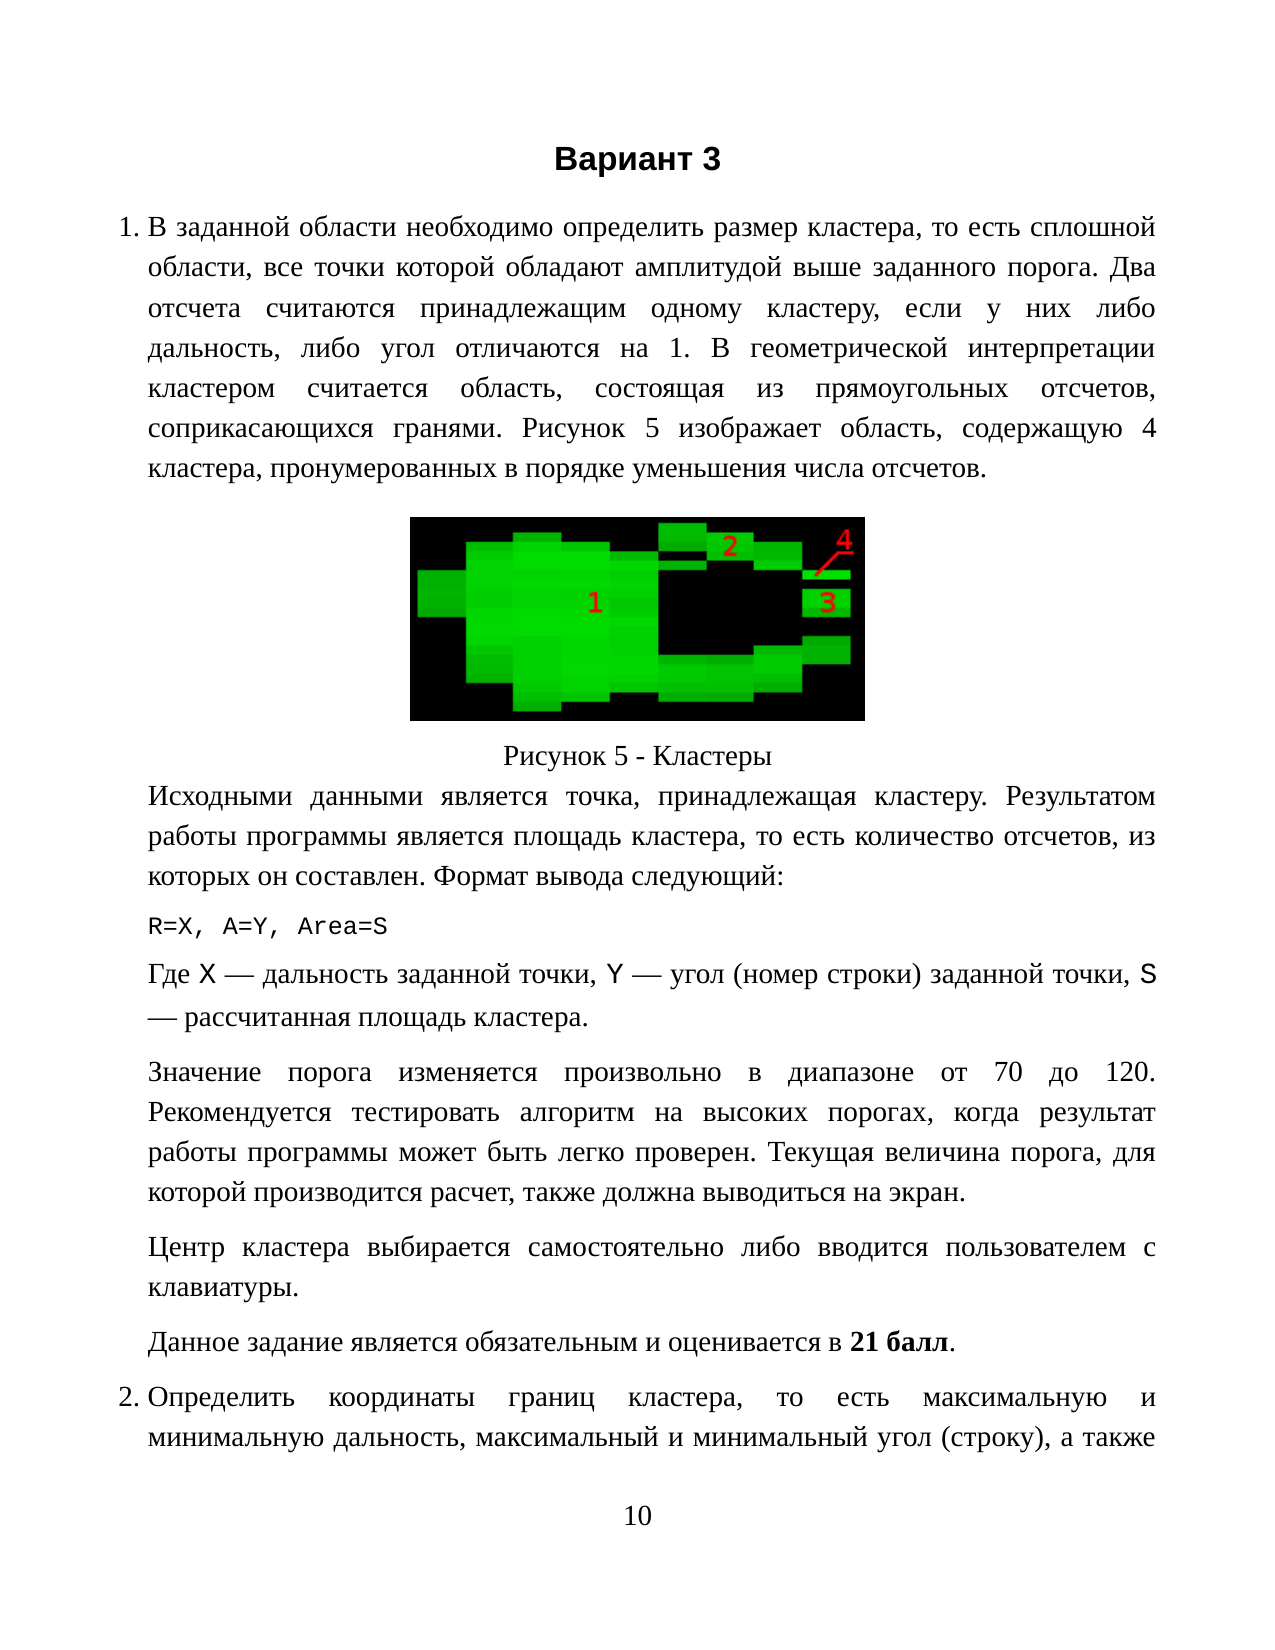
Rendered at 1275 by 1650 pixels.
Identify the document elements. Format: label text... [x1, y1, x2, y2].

list Рисунок 5 - Кластеры [410, 721, 865, 771]
subtitle Вариант 3 [118, 139, 1157, 178]
picture [410, 517, 865, 721]
list R=X, A=Y, Area=S [118, 913, 1157, 942]
list Исходными данными является точка, принадлежащая кластеру. Результатом работы программы является площадь кластера, то есть количество отсчетов, из которых он составлен. Формат вывода следующий: [118, 505, 1157, 892]
list Данное задание является обязательным и оценивается в 21 балл. [118, 1324, 1157, 1358]
list Центр кластера выбирается самостоятельно либо вводится пользователем с клавиатуры. [118, 1229, 1157, 1303]
list Значение порога изменяется произвольно в диапазоне от 70 до 120. Рекомендуется тестировать алгоритм на высоких порогах, когда результат работы программы может быть легко проверен. Текущая величина порога, для которой производится расчет, также должна выводиться на экран. [118, 1054, 1157, 1208]
list Определить координаты границ кластера, то есть максимальную и минимальную дальность, максимальный и минимальный угол (строку), а также [118, 1379, 1157, 1453]
list В заданной области необходимо определить размер кластера, то есть сплошной области, все точки которой обладают амплитудой выше заданного порога. Два отсчета считаются принадлежащим одному кластеру, если у них либо дальность, либо угол отличаются на 1. В геометрической интерпретации кластером считается область, состоящая из прямоугольных отсчетов, соприкасающихся гранями. Рисунок 5 изображает область, содержащую 4 кластера, пронумерованных в порядке уменьшения числа отсчетов. [118, 209, 1157, 484]
list Где X — дальность заданной точки, Y — угол (номер строки) заданной точки, S — рассчитанная площадь кластера. [118, 956, 1157, 1032]
